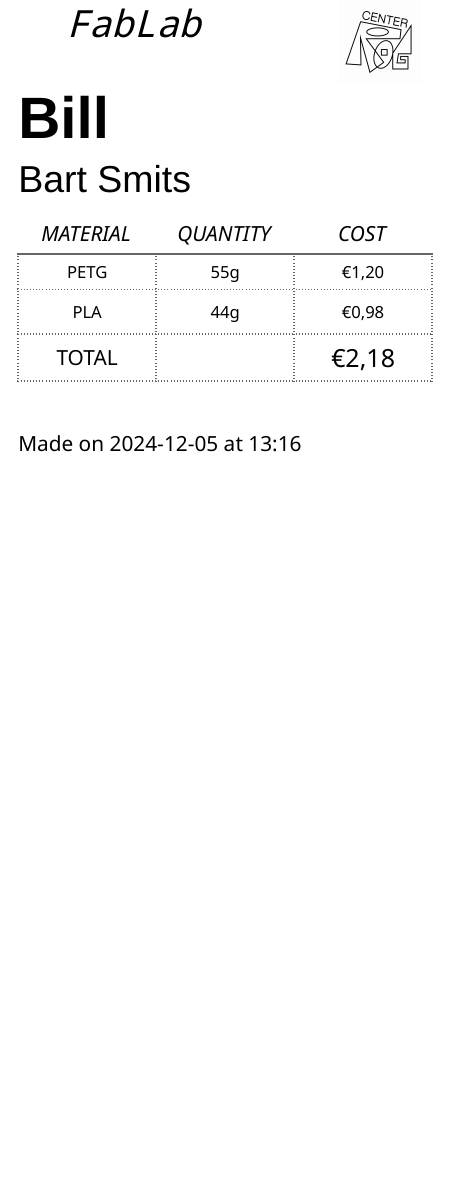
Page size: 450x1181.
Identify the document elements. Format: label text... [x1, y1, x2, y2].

table_cell PLA [18, 289, 156, 333]
text Made on 2024-12-05 at 13:16 [18, 429, 432, 458]
title Bill [18, 84, 432, 151]
table_header QUANTITY [156, 213, 294, 253]
table_cell 44g [156, 289, 294, 333]
table_header COST [294, 213, 432, 253]
picture [337, 0, 423, 85]
table_cell €0,98 [294, 289, 432, 333]
table_cell PETG [18, 255, 156, 289]
table_cell 55g [156, 255, 294, 289]
table_cell €2,18 [294, 333, 432, 380]
table_cell €1,20 [294, 255, 432, 289]
table_cell [156, 333, 294, 380]
table_header MATERIAL [18, 213, 156, 253]
subtitle Bart Smits [18, 157, 432, 201]
table_cell TOTAL [18, 333, 156, 380]
